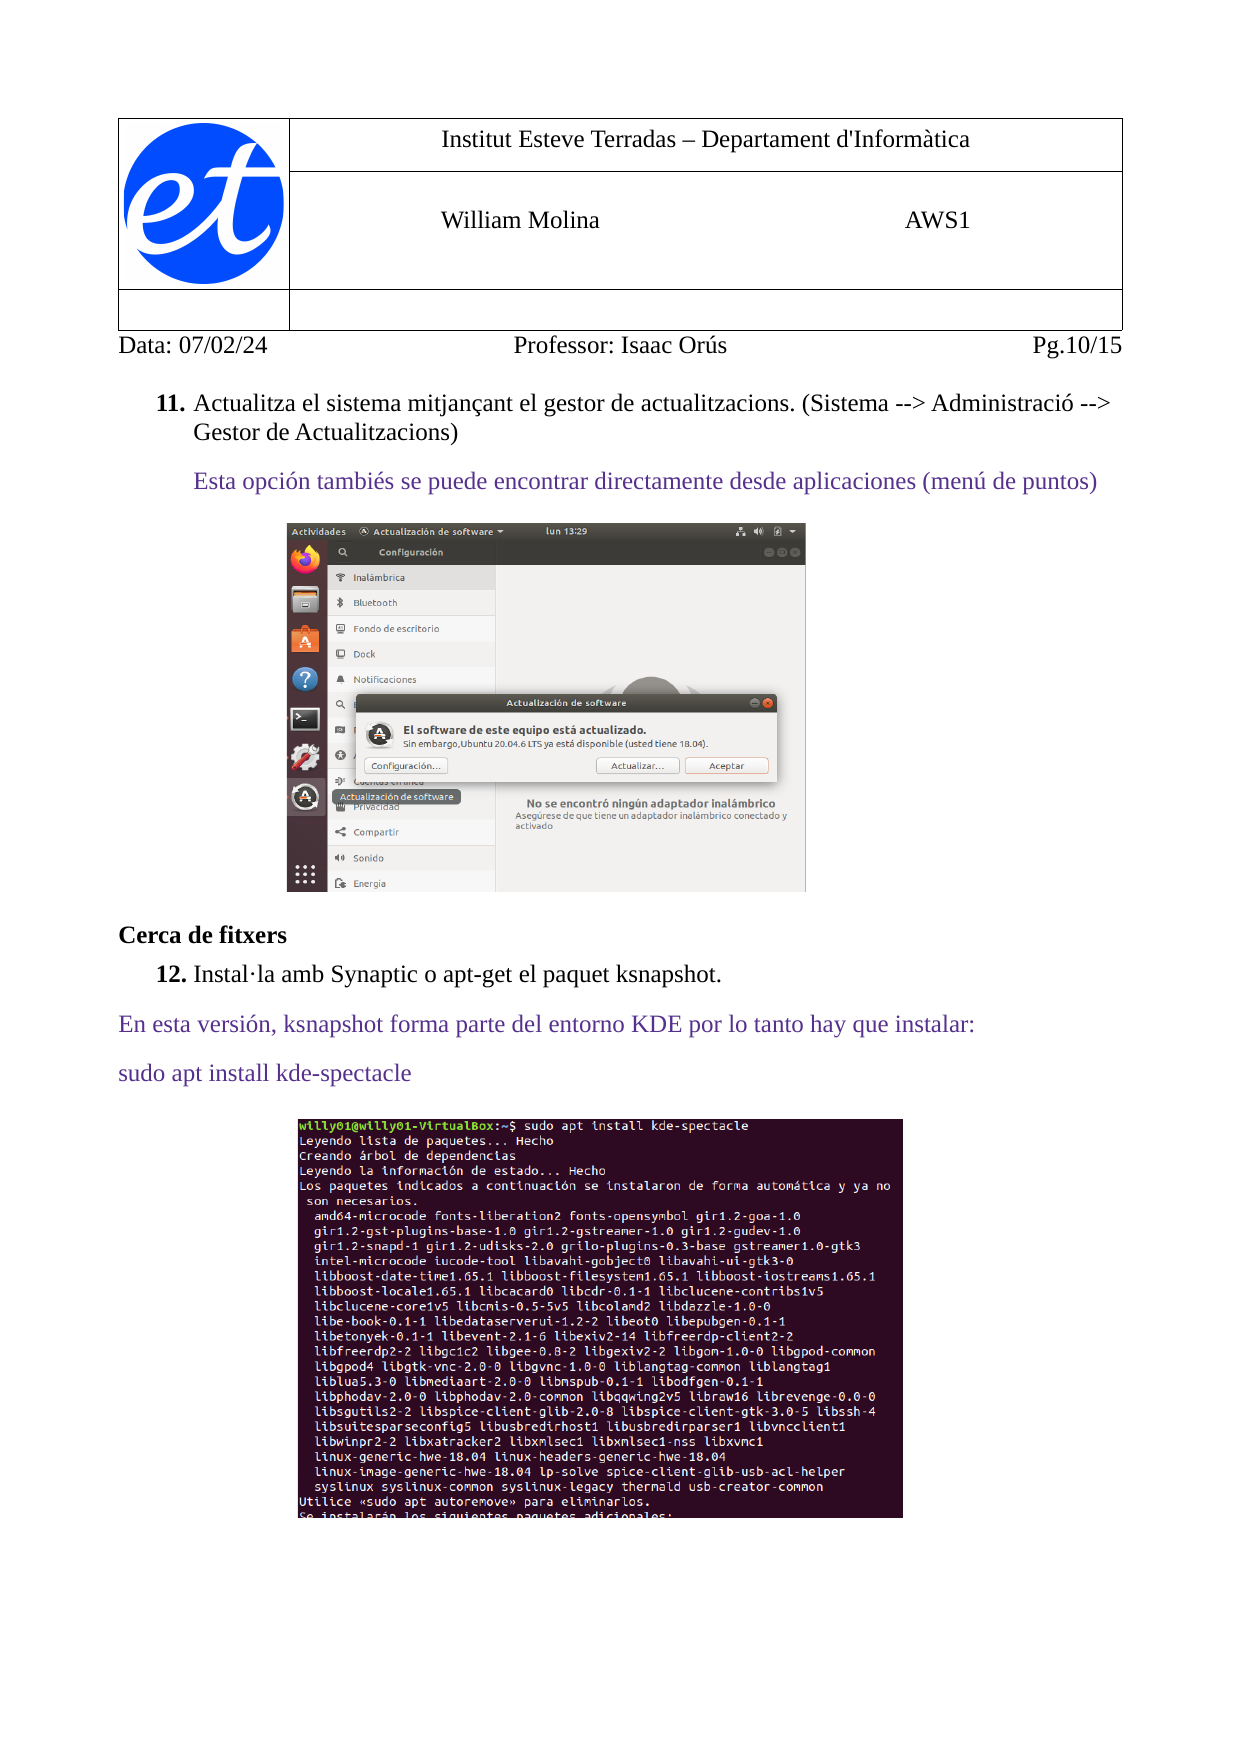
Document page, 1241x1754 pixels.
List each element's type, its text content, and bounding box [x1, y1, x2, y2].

picture [286, 523, 806, 892]
text sudo apt install kde-spectacle [118, 1058, 1122, 1087]
list Esta opción tambiés se puede encontrar directamente desde aplicaciones (menú de puntos) [156, 466, 1122, 495]
list Actualitza el sistema mitjançant el gestor de actualitzacions. (Sistema --> Administració --> Gestor de Actualitzacions) [156, 388, 1122, 446]
text Cerca de fitxers [118, 920, 1122, 949]
text En esta versión, ksnapshot forma parte del entorno KDE por lo tanto hay que instalar: [118, 1009, 1122, 1038]
picture [123, 123, 284, 284]
list Instal·la amb Synaptic o apt-get el paquet ksnapshot. [156, 959, 1122, 988]
picture [297, 1119, 903, 1518]
